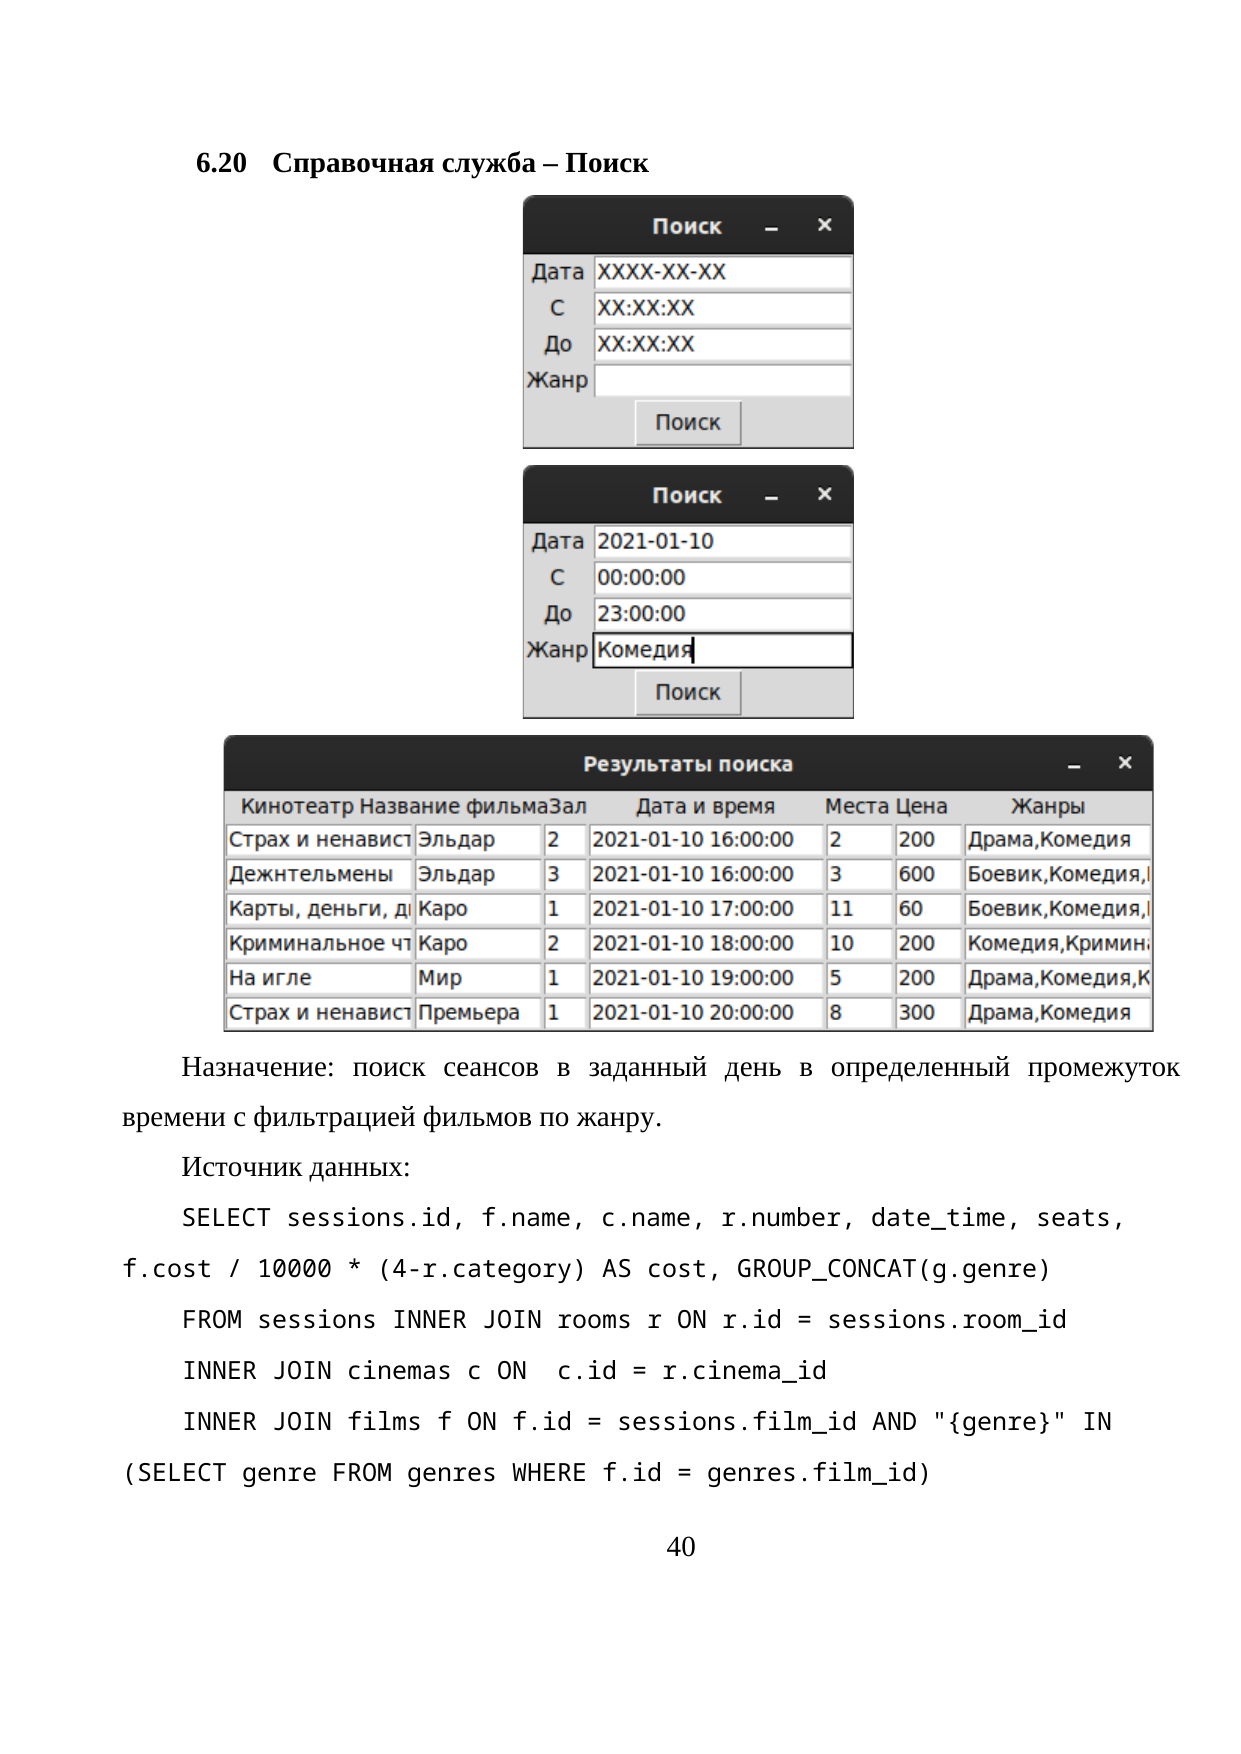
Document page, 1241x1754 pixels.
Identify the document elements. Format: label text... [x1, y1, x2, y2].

picture [522, 195, 854, 449]
text Назначение: поиск сеансов в заданный день в определенный промежуток времени с фильтрацией фильмов по жанру. [122, 1049, 1181, 1132]
text SELECT sessions.id, f.name, c.name, r.number, date_time, seats, f.cost / 10000 * (4-r.category) AS cost, GROUP_CONCAT(g.genre) FROM sessions INNER JOIN rooms r ON r.id = sessions.room_id INNER JOIN cinemas c ON c.id = r.cinema_id INNER JOIN films f ON f.id = sessions.film_id AND "{genre}" IN (SELECT genre FROM genres WHERE f.id = genres.film_id) [122, 1199, 1181, 1489]
subtitle Справочная служба – Поиск [196, 145, 1181, 178]
picture [522, 465, 854, 719]
text Источник данных: [122, 1149, 1181, 1183]
picture [223, 735, 1154, 1032]
